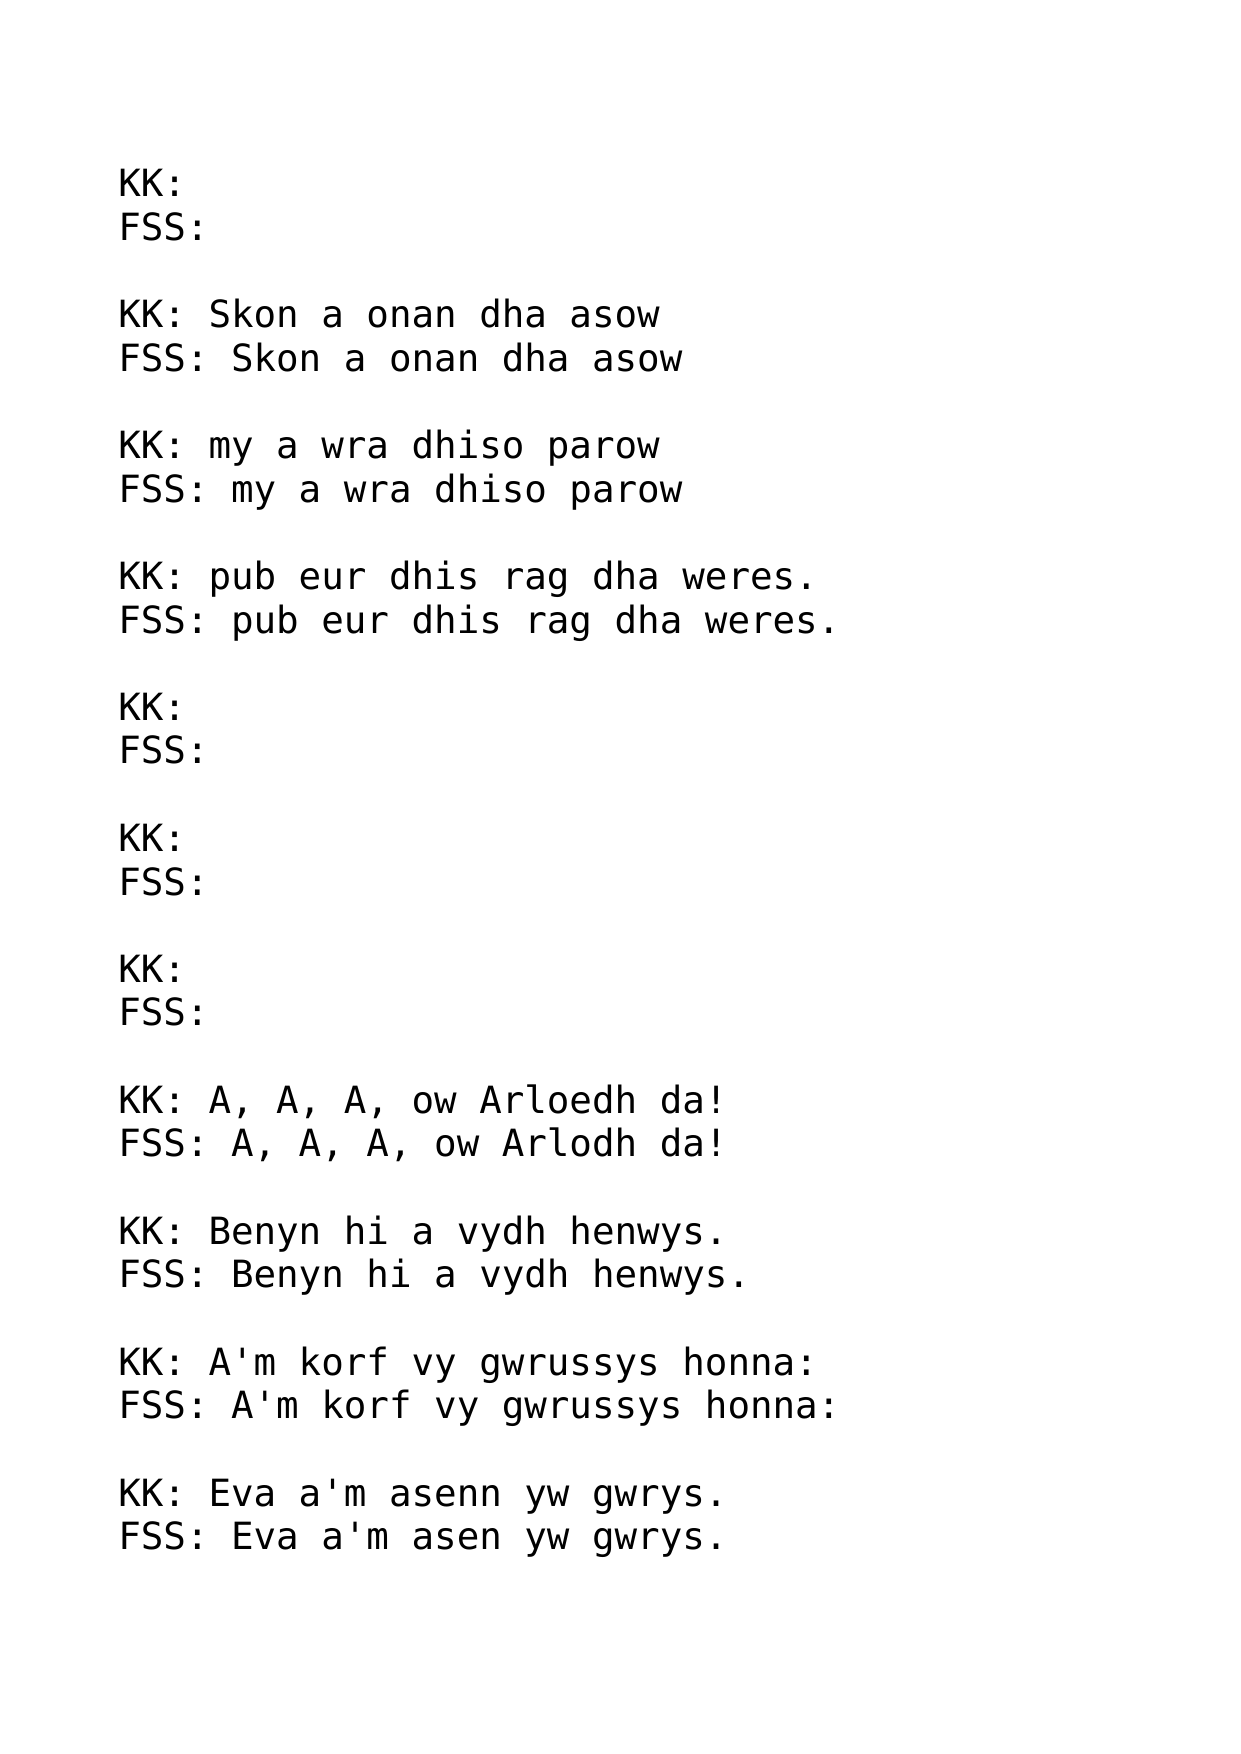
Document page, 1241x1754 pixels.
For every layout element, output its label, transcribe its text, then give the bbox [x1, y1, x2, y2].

text FSS: [118, 860, 1122, 904]
text FSS: pub eur dhis rag dha weres. [118, 598, 1122, 642]
text FSS: A, A, A, ow Arlodh da! [118, 1122, 1122, 1166]
text KK: A'm korf vy gwrussys honna: [118, 1340, 1122, 1384]
text KK: A, A, A, ow Arloedh da! [118, 1078, 1122, 1122]
text KK: my a wra dhiso parow [118, 424, 1122, 467]
text FSS: [118, 729, 1122, 773]
text FSS: my a wra dhiso parow [118, 467, 1122, 511]
text KK: [118, 686, 1122, 729]
text KK: [118, 816, 1122, 860]
text KK: pub eur dhis rag dha weres. [118, 554, 1122, 598]
text FSS: Benyn hi a vydh henwys. [118, 1253, 1122, 1297]
text KK: [118, 947, 1122, 991]
text FSS: [118, 205, 1122, 249]
text FSS: A'm korf vy gwrussys honna: [118, 1384, 1122, 1427]
text FSS: Eva a'm asen yw gwrys. [118, 1515, 1122, 1558]
text KK: Eva a'm asenn yw gwrys. [118, 1471, 1122, 1515]
text FSS: Skon a onan dha asow [118, 336, 1122, 380]
text KK: Benyn hi a vydh henwys. [118, 1209, 1122, 1253]
text KK: Skon a onan dha asow [118, 293, 1122, 336]
text FSS: [118, 991, 1122, 1035]
text KK: [118, 162, 1122, 205]
